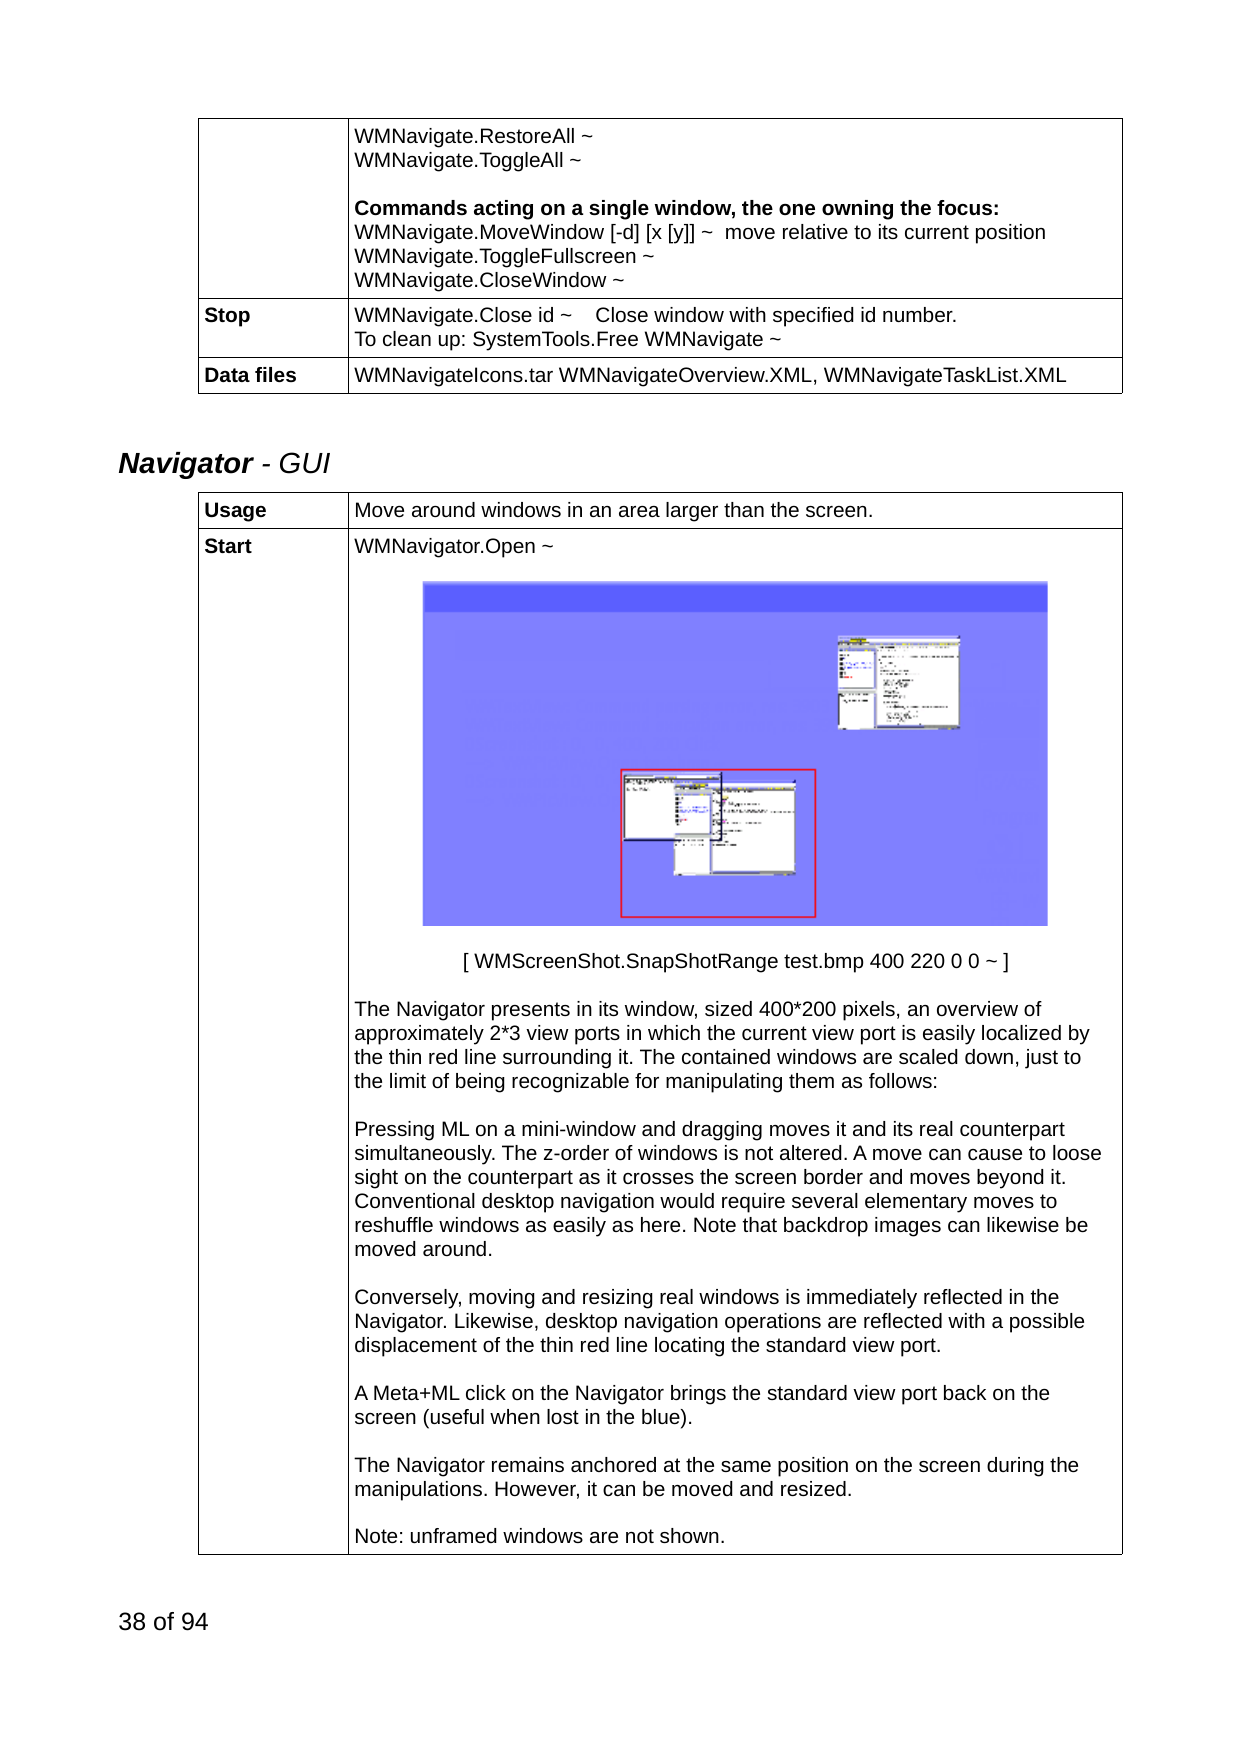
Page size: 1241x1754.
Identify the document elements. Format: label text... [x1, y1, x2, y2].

picture [422, 581, 1048, 926]
subtitle Navigator - GUI [118, 446, 1122, 480]
table_cell Stop [199, 299, 348, 357]
table_cell WMNavigate.RestoreAll ~ WMNavigate.ToggleAll ~ Commands acting on a single window, the one owning the focus: WMNavigate.MoveWindow [-d] [x [y]] ~ move relative to its current position WMNavigate.ToggleFullscreen ~ WMNavigate.CloseWindow ~ [349, 119, 1122, 297]
table_cell WMNavigate.Close id ~ Close window with specified id number. To clean up: SystemTools.Free WMNavigate ~ [349, 299, 1122, 357]
table_cell Start [199, 529, 348, 1554]
table_cell WMNavigator.Open ~ [ WMScreenShot.SnapShotRange test.bmp 400 220 0 0 ~ ] The Navigator presents in its window, sized 400*200 pixels, an overview of approximately 2*3 view ports in which the current view port is easily localized by the thin red line surrounding it. The contained windows are scaled down, just to the limit of being recognizable for manipulating them as follows: Pressing ML on a mini-window and dragging moves it and its real counterpart simultaneously. The z-order of windows is not altered. A move can cause to loose sight on the counterpart as it crosses the screen border and moves beyond it. Conventional desktop navigation would require several elementary moves to reshuffle windows as easily as here. Note that backdrop images can likewise be moved around. Conversely, moving and resizing real windows is immediately reflected in the Navigator. Likewise, desktop navigation operations are reflected with a possible displacement of the thin red line locating the standard view port. A Meta+ML click on the Navigator brings the standard view port back on the screen (useful when lost in the blue). The Navigator remains anchored at the same position on the screen during the manipulations. However, it can be moved and resized. Note: unframed windows are not shown. [349, 529, 1122, 1554]
table_header Usage [199, 493, 348, 528]
table_header Move around windows in an area larger than the screen. [349, 493, 1122, 528]
table_cell Data files [199, 358, 348, 392]
table_cell [199, 119, 348, 297]
table_cell WMNavigateIcons.tar WMNavigateOverview.XML, WMNavigateTaskList.XML [349, 358, 1122, 392]
